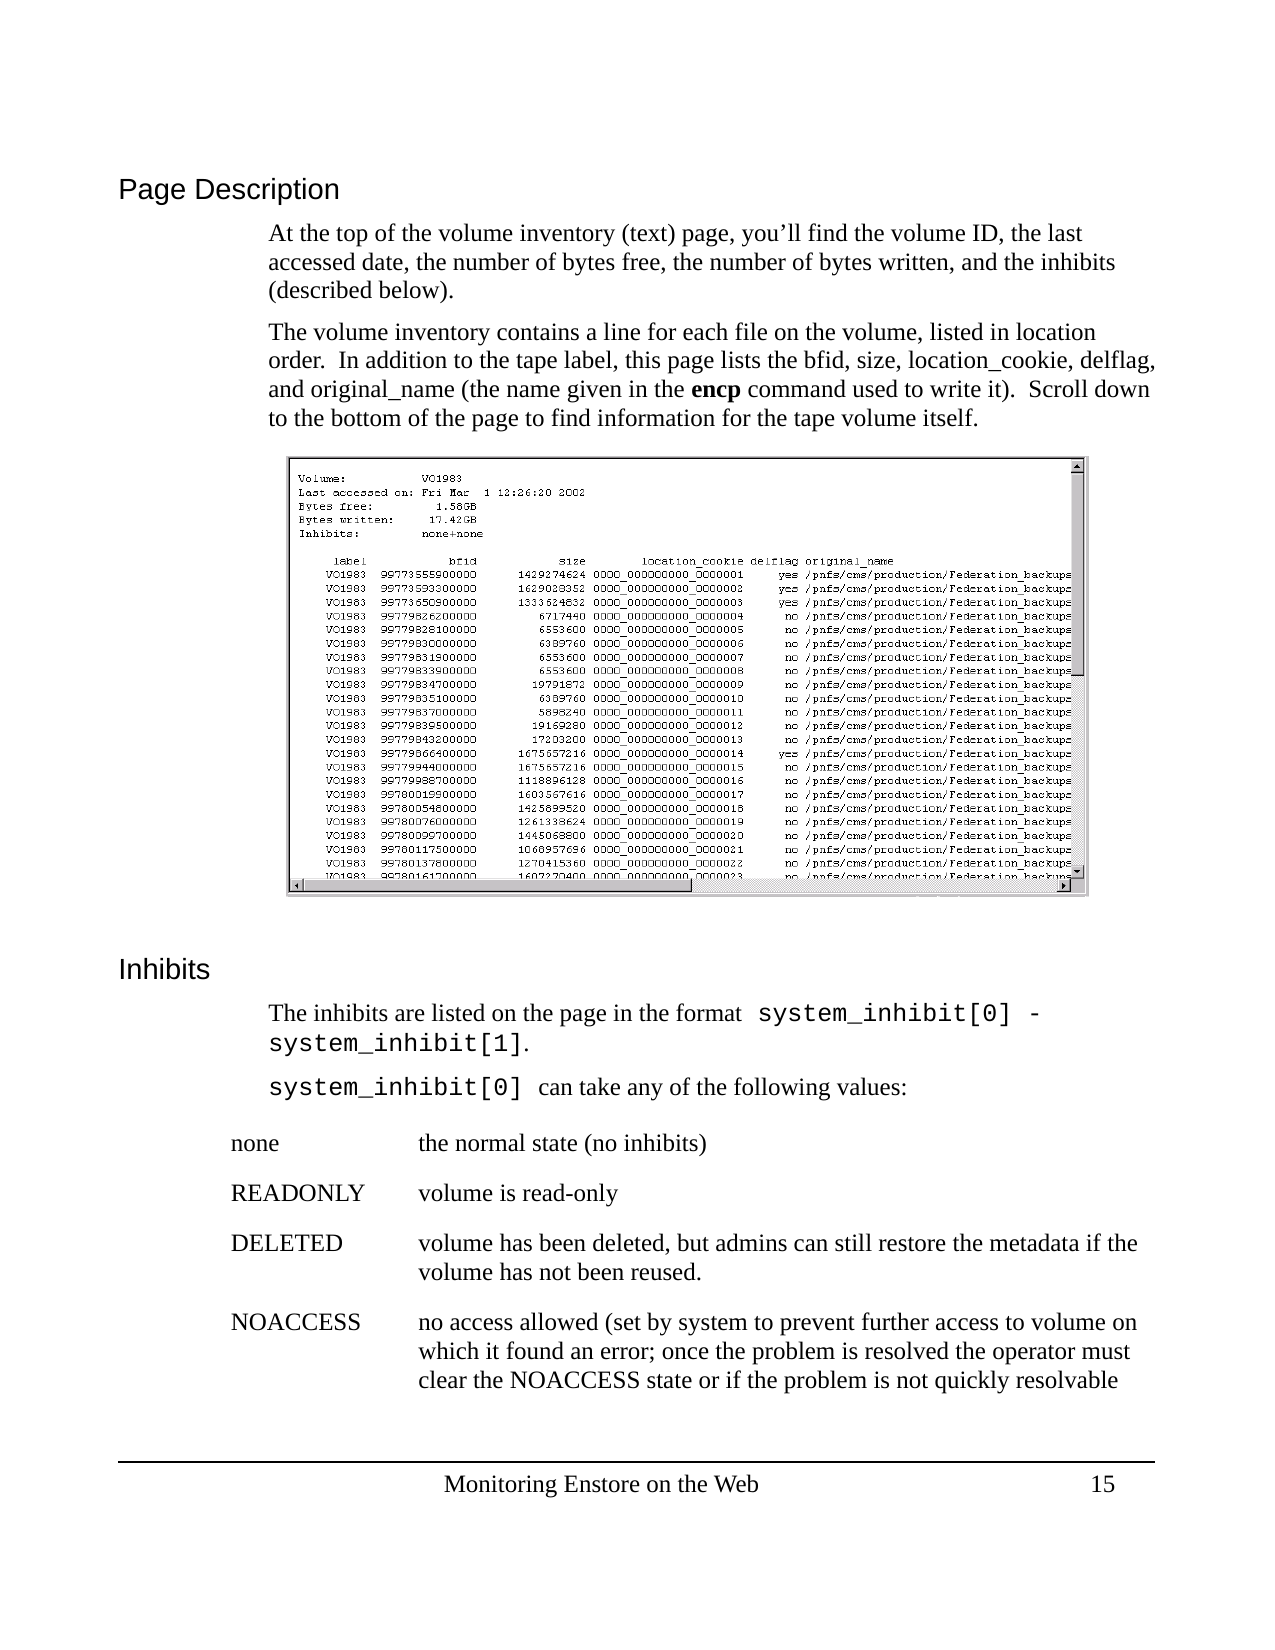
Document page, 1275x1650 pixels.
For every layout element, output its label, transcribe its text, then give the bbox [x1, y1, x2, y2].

text At the top of the volume inventory (text) page, you’ll find the volume ID, the last accessed date, the number of bytes free, the number of bytes written, and the inhibits (described below). [268, 218, 1157, 304]
subtitle Inhibits [118, 952, 1157, 985]
text READONLY volume is read-only [231, 1178, 1157, 1207]
text DELETED volume has been deleted, but admins can still restore the metadata if the volume has not been reused. [231, 1228, 1157, 1286]
subtitle Page Description [118, 172, 1157, 205]
text tapeinvtext.gif 175 [268, 444, 1157, 914]
text NOACCESS no access allowed (set by system to prevent further access to volume on which it found an error; once the problem is resolved the operator must clear the NOACCESS state or if the problem is not quickly resolvable [231, 1307, 1157, 1394]
text none the normal state (no inhibits) [231, 1128, 1157, 1157]
text The volume inventory contains a line for each file on the volume, listed in location order. In addition to the tape label, this page lists the bfid, size, location_cookie, delflag, and original_name (the name given in the encp command used to write it). Scroll down to the bottom of the page to find information for the tape volume itself. [268, 317, 1157, 432]
text The inhibits are listed on the page in the format system_inhibit[0] - system_inhibit[1]. [268, 998, 1157, 1059]
text system_inhibit[0] can take any of the following values: [268, 1072, 1157, 1103]
